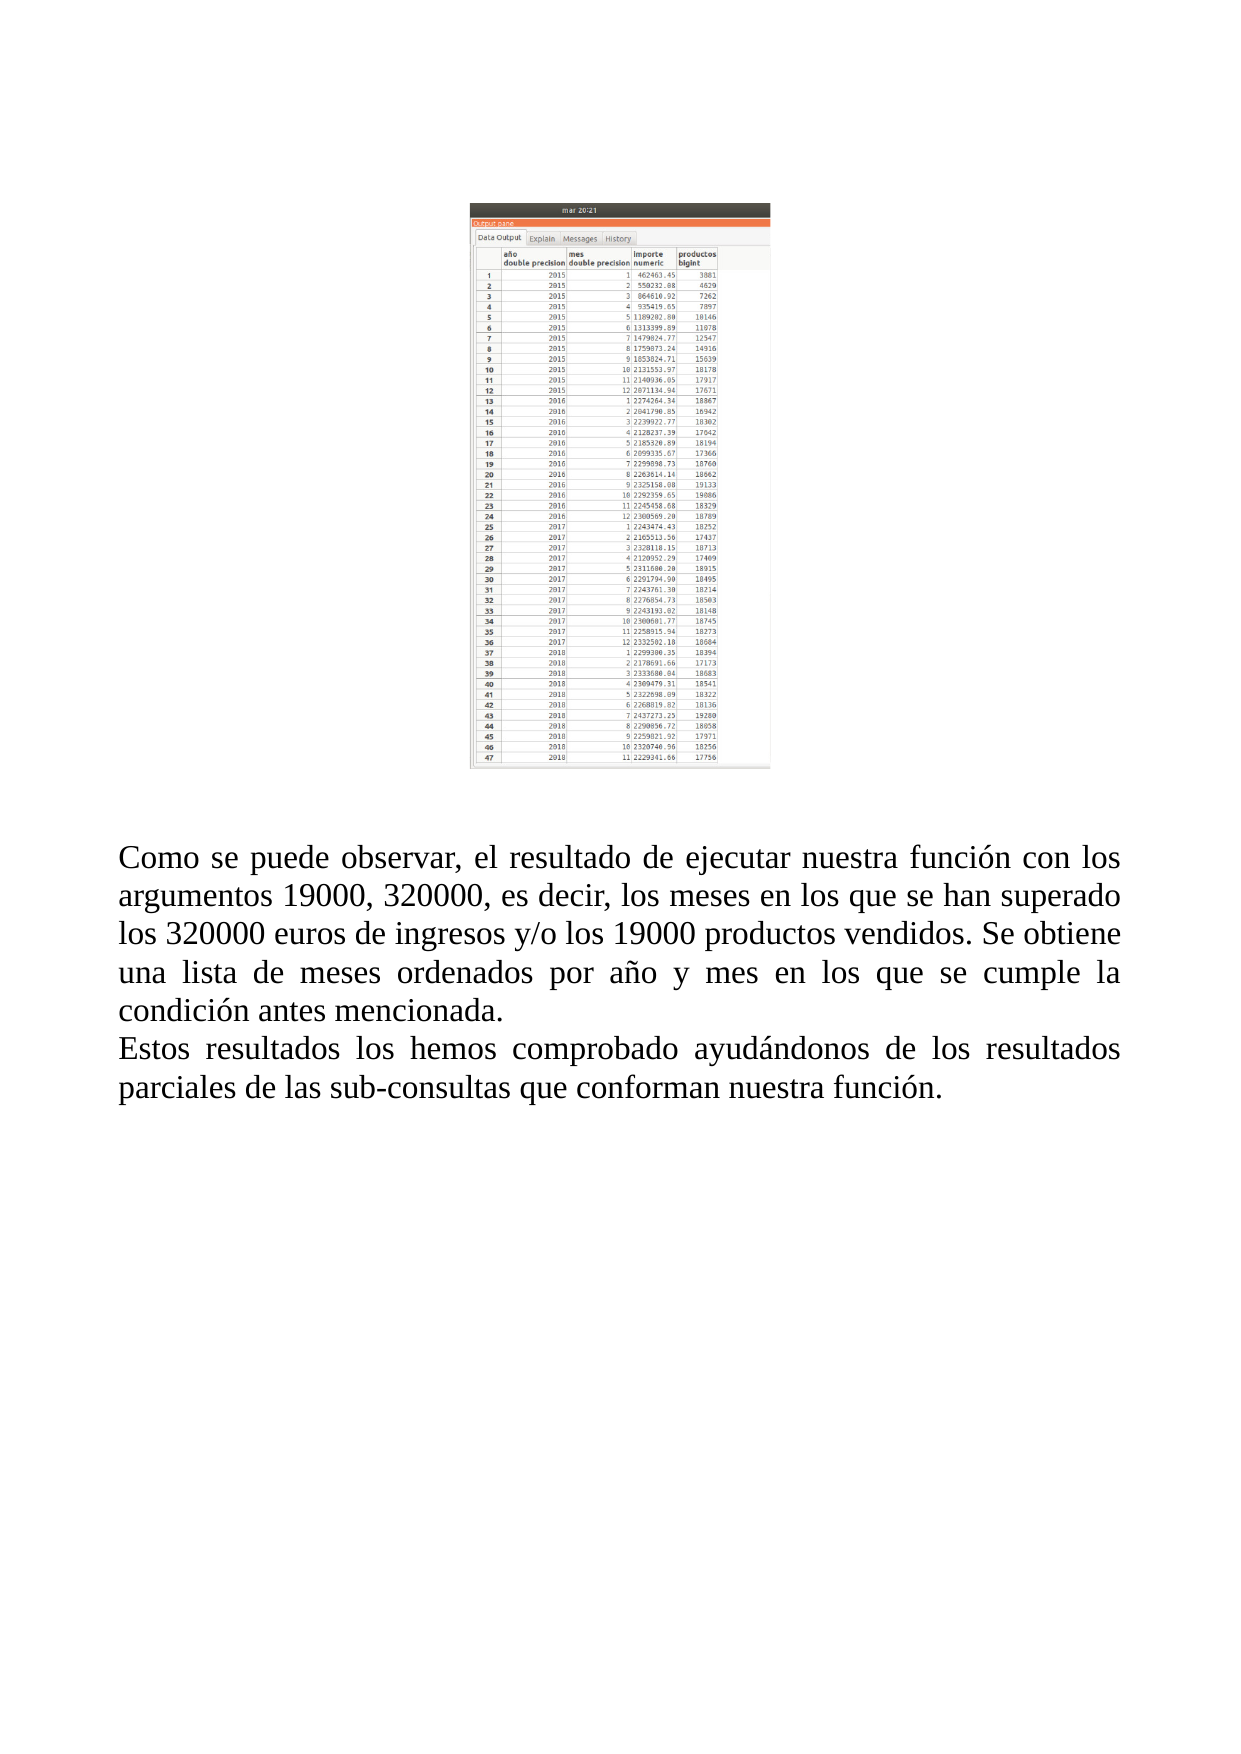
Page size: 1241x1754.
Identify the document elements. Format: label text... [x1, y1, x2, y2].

text Como se puede observar, el resultado de ejecutar nuestra función con los argumentos 19000, 320000, es decir, los meses en los que se han superado los 320000 euros de ingresos y/o los 19000 productos vendidos. Se obtiene una lista de meses ordenados por año y mes en los que se cumple la condición antes mencionada. [118, 837, 1122, 1028]
text Estos resultados los hemos comprobado ayudándonos de los resultados parciales de las sub-consultas que conforman nuestra función. [118, 1028, 1122, 1105]
